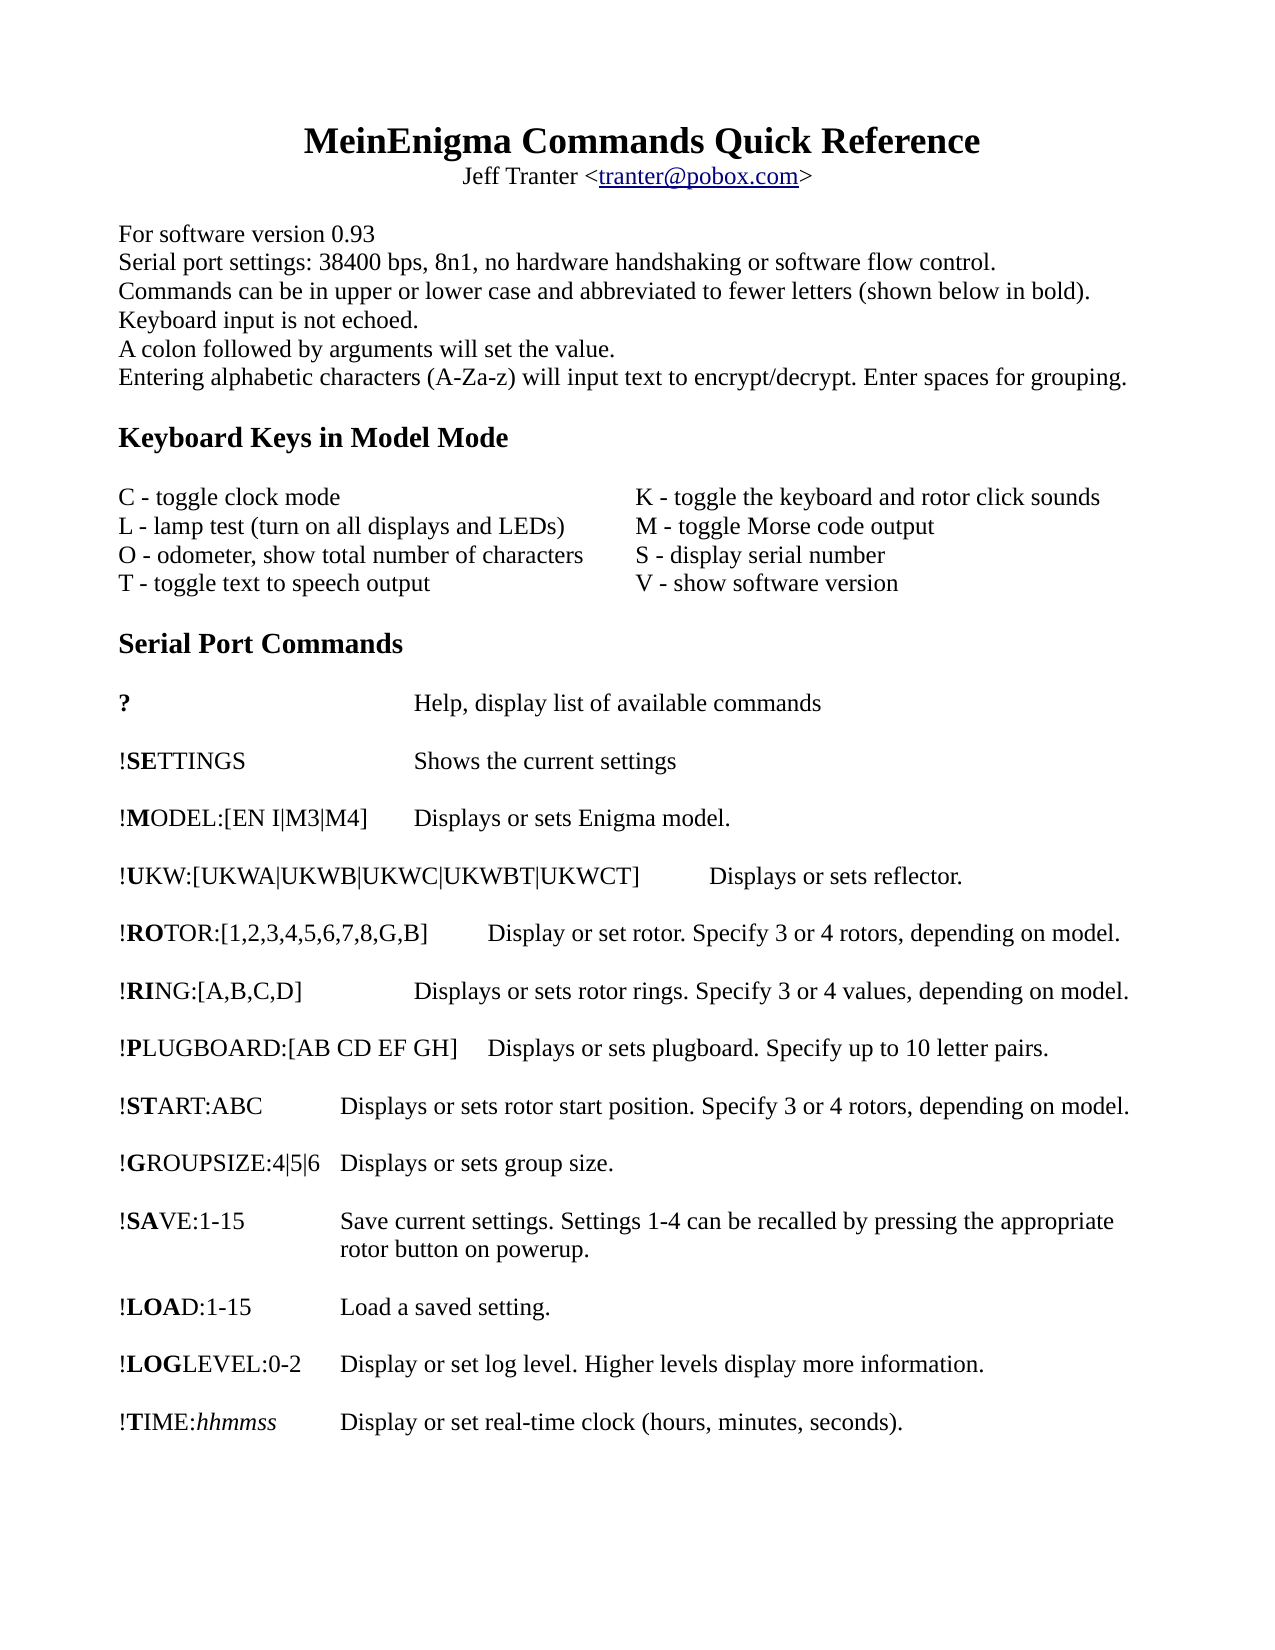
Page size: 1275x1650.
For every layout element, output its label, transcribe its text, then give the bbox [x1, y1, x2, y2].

text !LOAD:1-15 Load a saved setting. [118, 1292, 1157, 1321]
text T - toggle text to speech output V - show software version [118, 568, 1157, 597]
text For software version 0.93 [118, 219, 1157, 247]
text !PLUGBOARD:[AB CD EF GH] Displays or sets plugboard. Specify up to 10 letter pairs. [118, 1033, 1157, 1062]
text Commands can be in upper or lower case and abbreviated to fewer letters (shown below in bold). [118, 276, 1157, 305]
text C - toggle clock mode K - toggle the keyboard and rotor click sounds [118, 482, 1157, 511]
text !TIME:hhmmss Display or set real-time clock (hours, minutes, seconds). [118, 1407, 1157, 1436]
text rotor button on powerup. [118, 1234, 1157, 1263]
text ? Help, display list of available commands [118, 688, 1157, 717]
text !GROUPSIZE:4|5|6 Displays or sets group size. [118, 1148, 1157, 1177]
text Entering alphabetic characters (A-Za-z) will input text to encrypt/decrypt. Enter spaces for grouping. [118, 362, 1157, 391]
text !MODEL:[EN I|M3|M4] Displays or sets Enigma model. [118, 803, 1157, 832]
text MeinEnigma Commands Quick Reference [118, 118, 1157, 161]
text !SAVE:1-15 Save current settings. Settings 1-4 can be recalled by pressing the appropriate [118, 1206, 1157, 1234]
text Jeff Tranter <tranter@pobox.com> [118, 161, 1157, 190]
text Serial Port Commands [118, 626, 1157, 659]
text !UKW:[UKWA|UKWB|UKWC|UKWBT|UKWCT] Displays or sets reflector. [118, 861, 1157, 889]
text Keyboard Keys in Model Mode [118, 420, 1157, 453]
text Serial port settings: 38400 bps, 8n1, no hardware handshaking or software flow control. [118, 247, 1157, 276]
text A colon followed by arguments will set the value. [118, 334, 1157, 362]
text O - odometer, show total number of characters S - display serial number [118, 540, 1157, 568]
text Keyboard input is not echoed. [118, 305, 1157, 334]
text L - lamp test (turn on all displays and LEDs) M - toggle Morse code output [118, 511, 1157, 540]
text !START:ABC Displays or sets rotor start position. Specify 3 or 4 rotors, depending on model. [118, 1091, 1157, 1119]
text !RING:[A,B,C,D] Displays or sets rotor rings. Specify 3 or 4 values, depending on model. [118, 976, 1157, 1004]
text !SETTINGS Shows the current settings [118, 746, 1157, 774]
text !LOGLEVEL:0-2 Display or set log level. Higher levels display more information. [118, 1349, 1157, 1378]
text !ROTOR:[1,2,3,4,5,6,7,8,G,B] Display or set rotor. Specify 3 or 4 rotors, depending on model. [118, 918, 1157, 947]
